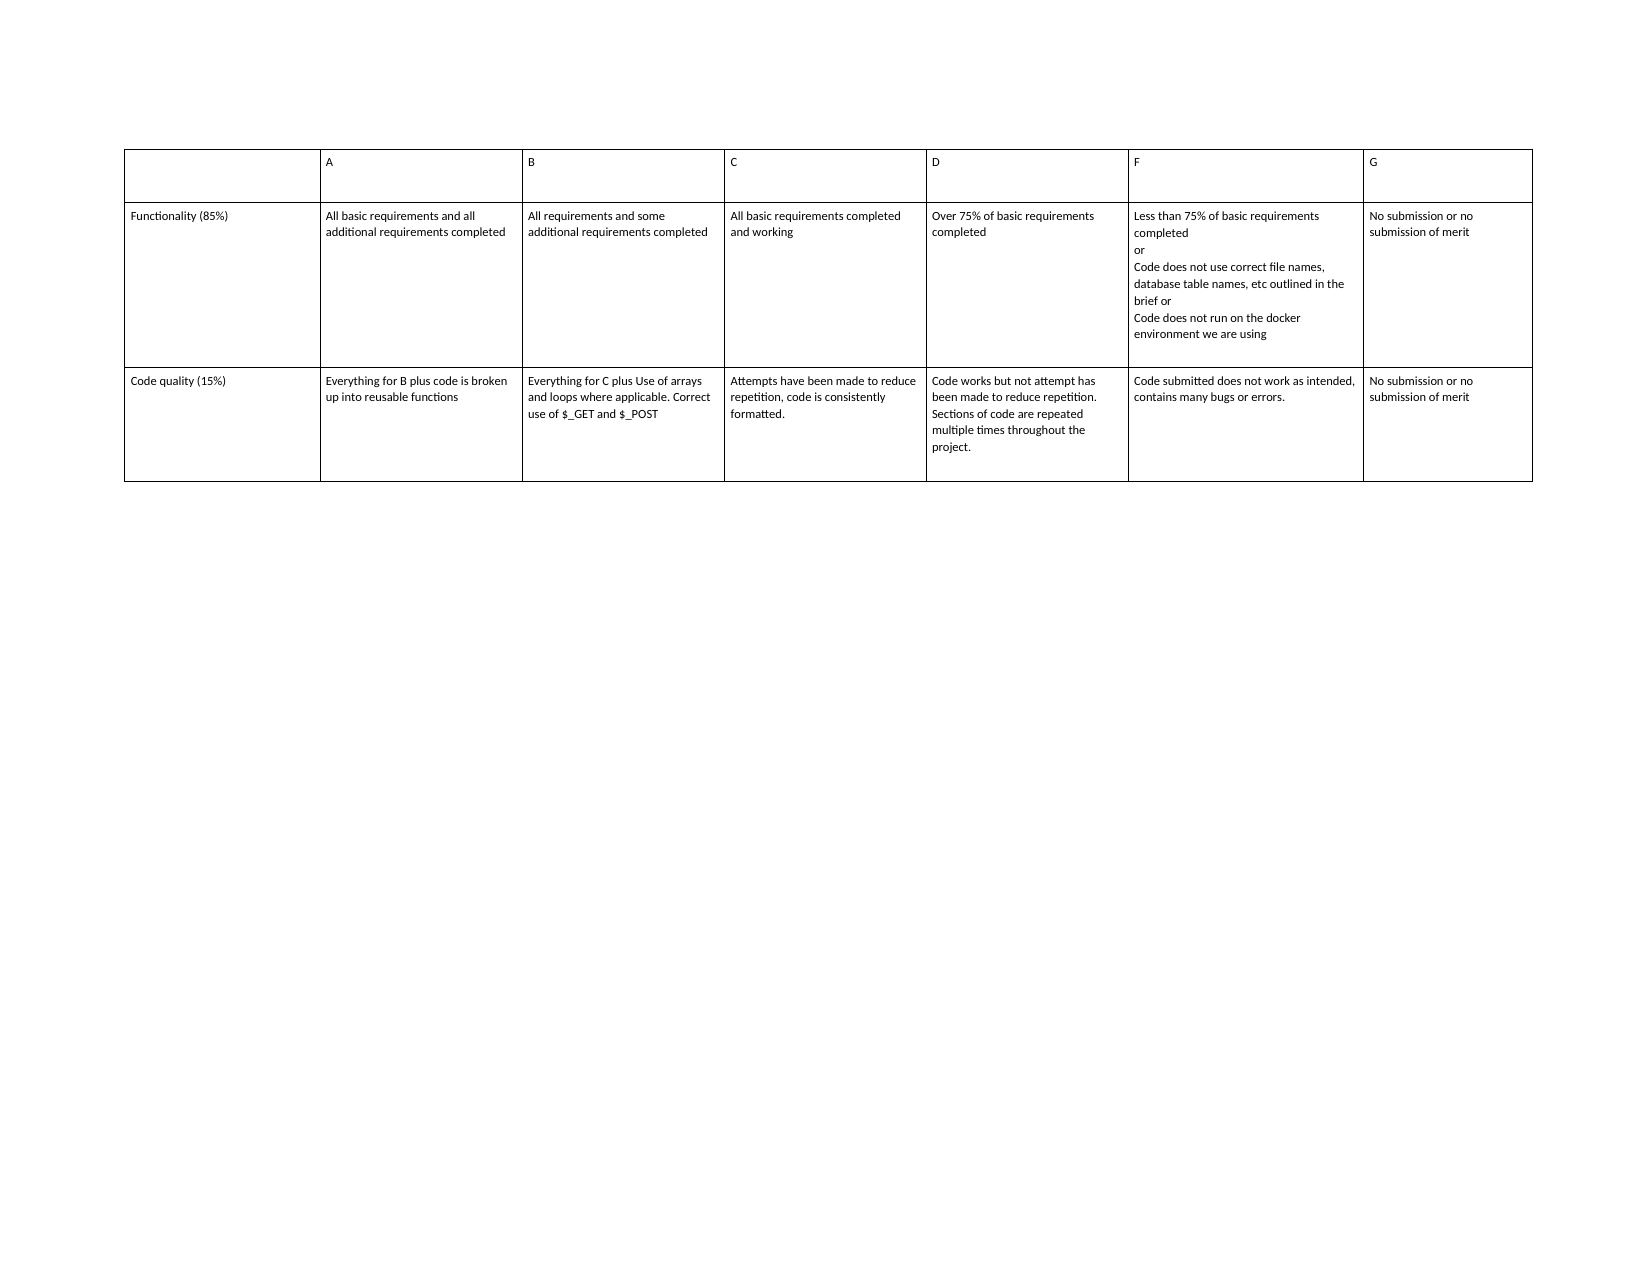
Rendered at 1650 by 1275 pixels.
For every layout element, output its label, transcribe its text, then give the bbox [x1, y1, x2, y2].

table_cell Code works but not attempt has been made to reduce repetition. Sections of code are repeated multiple times throughout the project. [927, 368, 1128, 481]
table_cell Less than 75% of basic requirements completed or Code does not use correct file names, database table names, etc outlined in the brief or Code does not run on the docker environment we are using [1129, 203, 1363, 367]
table_cell All basic requirements completed and working [725, 203, 926, 367]
table_header A [321, 150, 522, 201]
table_cell Over 75% of basic requirements completed [927, 203, 1128, 367]
table_cell Functionality (85%) [125, 203, 320, 367]
table_header C [725, 150, 926, 201]
table_cell Code submitted does not work as intended, contains many bugs or errors. [1129, 368, 1363, 481]
table_cell Everything for B plus code is broken up into reusable functions [321, 368, 522, 481]
table_cell No submission or no submission of merit [1364, 368, 1532, 481]
table_header D [927, 150, 1128, 201]
table_cell Everything for C plus Use of arrays and loops where applicable. Correct use of $_GET and $_POST [523, 368, 724, 481]
table_cell Code quality (15%) [125, 368, 320, 481]
table_cell All basic requirements and all additional requirements completed [321, 203, 522, 367]
table_cell No submission or no submission of merit [1364, 203, 1532, 367]
table_header G [1364, 150, 1532, 201]
table_header F [1129, 150, 1363, 201]
table_cell Attempts have been made to reduce repetition, code is consistently formatted. [725, 368, 926, 481]
table_header B [523, 150, 724, 201]
table_cell All requirements and some additional requirements completed [523, 203, 724, 367]
table_header [125, 150, 320, 201]
